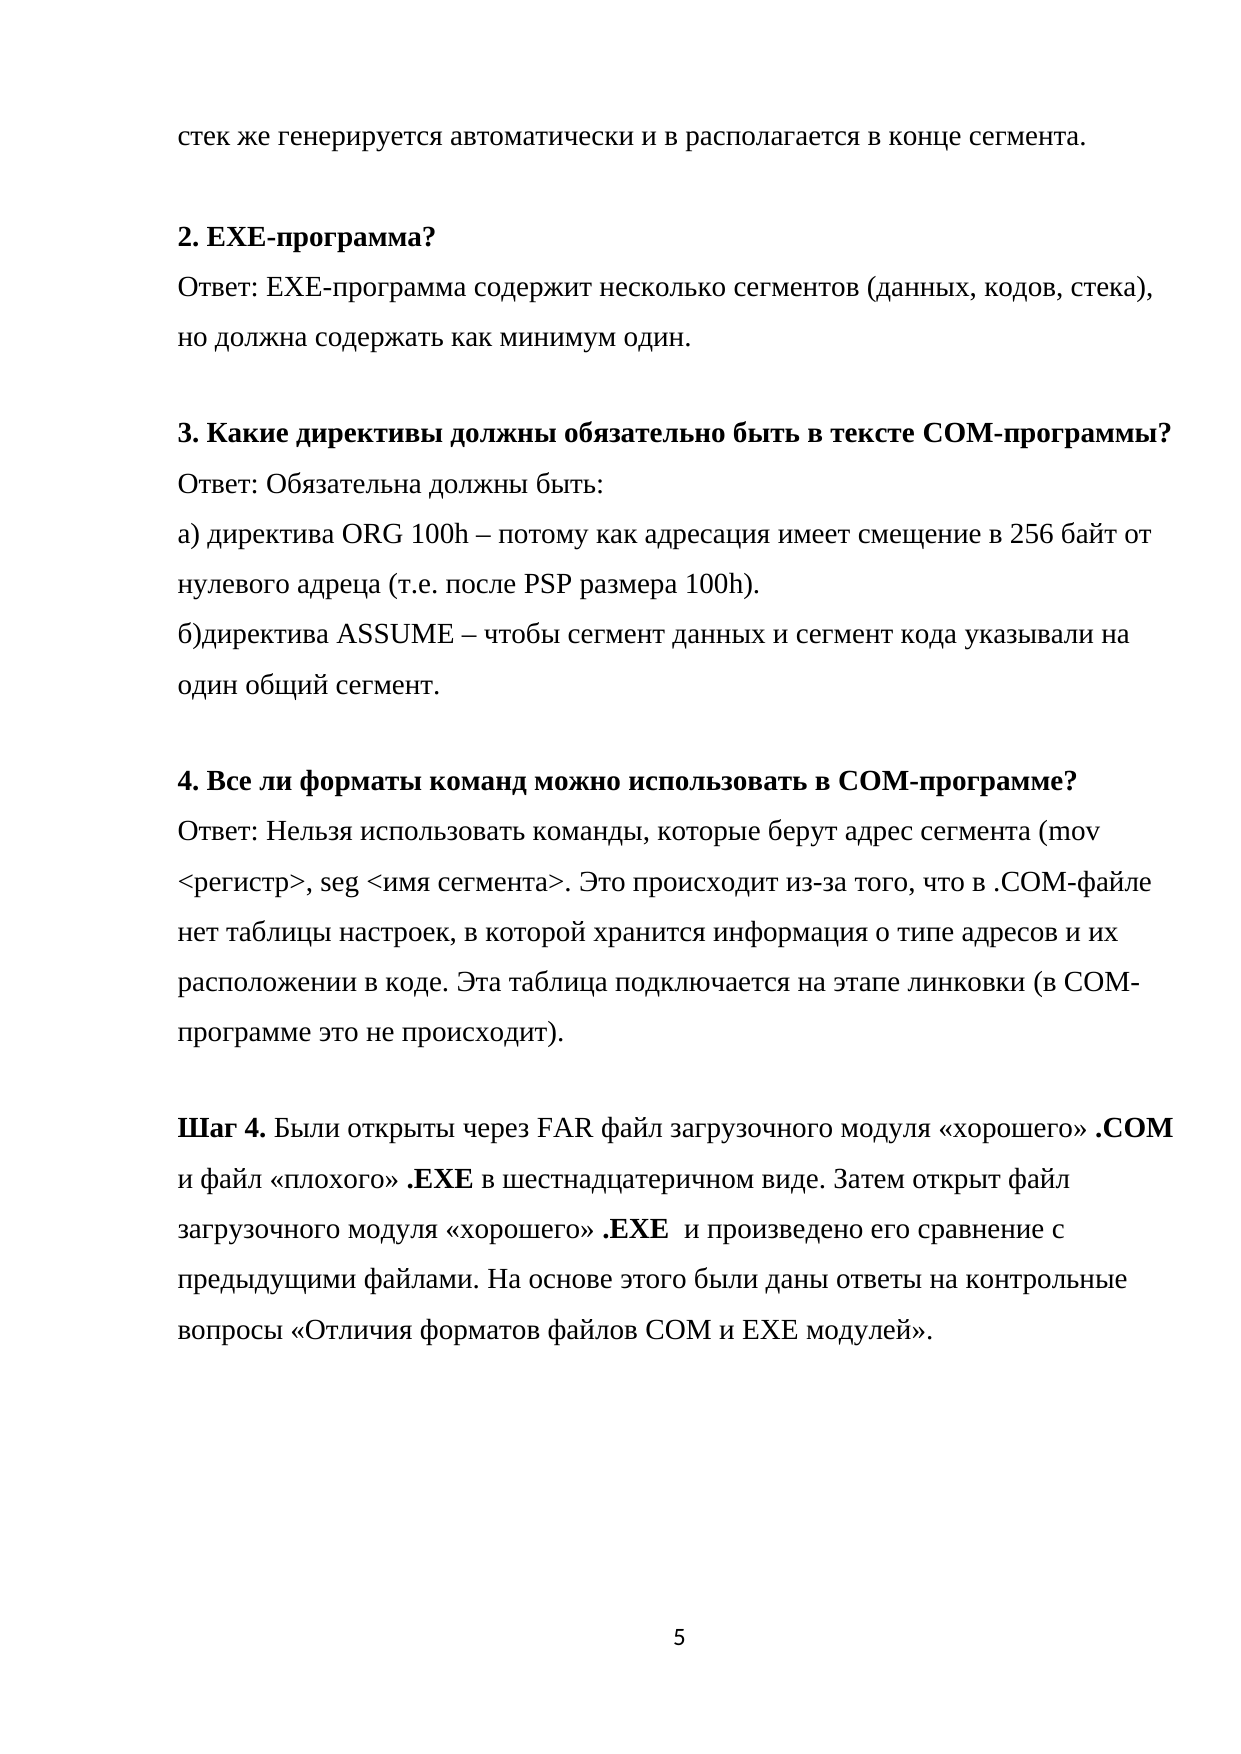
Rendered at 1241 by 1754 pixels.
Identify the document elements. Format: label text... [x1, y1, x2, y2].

text стек же генерируется автоматически и в располагается в конце сегмента. [177, 118, 1181, 152]
text Ответ: Нельзя использовать команды, которые берут адрес сегмента (mov <регистр>, seg <имя сегмента>. Это происходит из-за того, что в .COM-файле нет таблицы настроек, в которой хранится информация о типе адресов и их расположении в коде. Эта таблица подключается на этапе линковки (в COM-программе это не происходит). [177, 813, 1181, 1048]
text а) директива ORG 100h – потому как адресация имеет смещение в 256 байт от нулевого адреца (т.е. после PSP размера 100h). [177, 516, 1181, 600]
text 2. EXE-программа? [177, 219, 1181, 252]
text Ответ: Обязательна должны быть: [177, 466, 1181, 499]
text 4. Все ли форматы команд можно использовать в COM-программе? [177, 763, 1181, 797]
text 3. Какие директивы должны обязательно быть в тексте COM-программы? [177, 415, 1181, 449]
text б)директива ASSUME – чтобы сегмент данных и сегмент кода указывали на один общий сегмент. [177, 617, 1181, 701]
text Шаг 4. Были открыты через FAR файл загрузочного модуля «хорошего» .COM и файл «плохого» .EXE в шестнадцатеричном виде. Затем открыт файл загрузочного модуля «хорошего» .EXE и произведено его сравнение с предыдущими файлами. На основе этого были даны ответы на контрольные вопросы «Отличия форматов файлов COM и EXE модулей». [177, 1111, 1181, 1345]
text Ответ: EXE-программа содержит несколько сегментов (данных, кодов, стека), но должна содержать как минимум один. [177, 269, 1181, 353]
